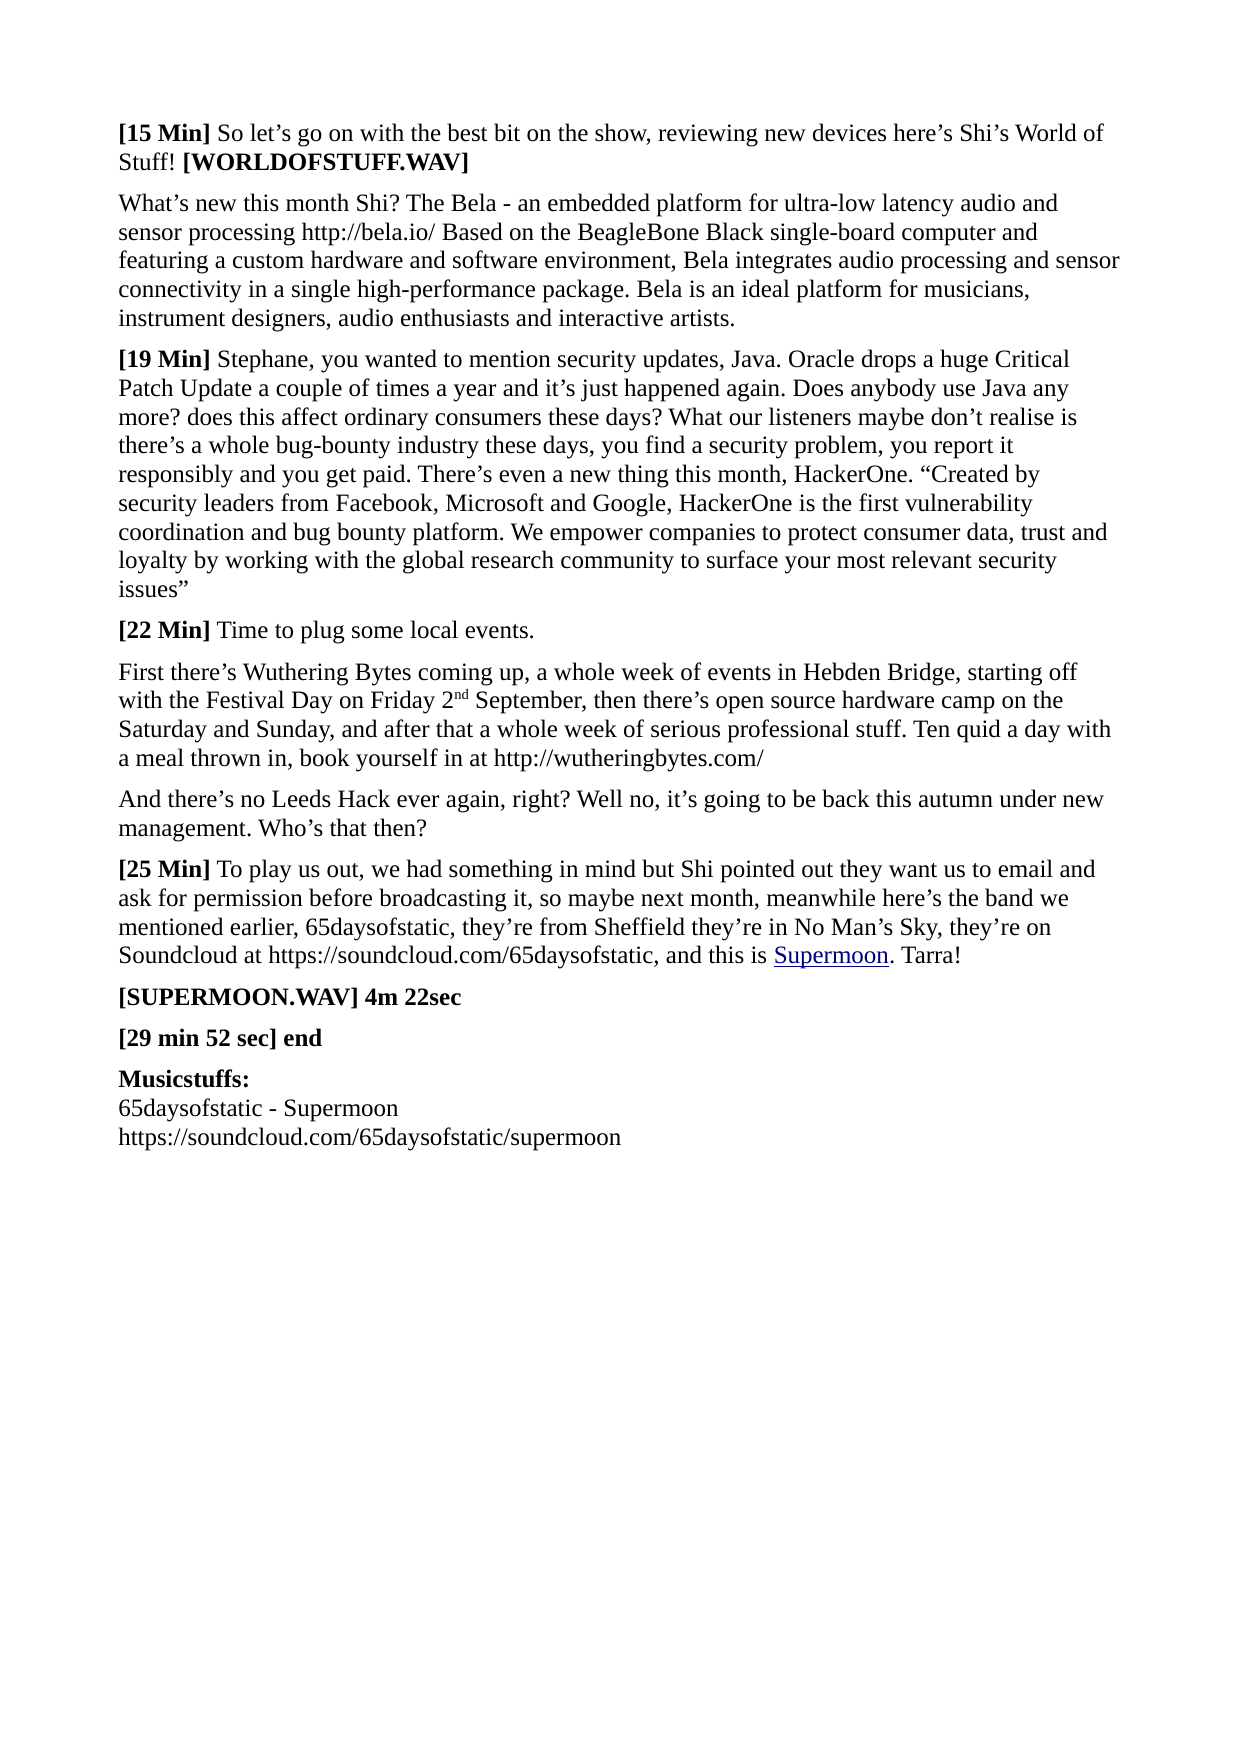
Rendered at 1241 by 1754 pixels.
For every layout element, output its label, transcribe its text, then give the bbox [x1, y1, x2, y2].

text [SUPERMOON.WAV] 4m 22sec [118, 982, 1122, 1011]
text [22 Min] Time to plug some local events. [118, 616, 1122, 644]
text [25 Min] To play us out, we had something in mind but Shi pointed out they want us to email and ask for permission before broadcasting it, so maybe next month, meanwhile here’s the band we mentioned earlier, 65daysofstatic, they’re from Sheffield they’re in No Man’s Sky, they’re on Soundcloud at https://soundcloud.com/65daysofstatic, and this is Supermoon. Tarra! [118, 854, 1122, 969]
text What’s new this month Shi? The Bela - an embedded platform for ultra-low latency audio and sensor processing http://bela.io/ Based on the BeagleBone Black single-board computer and featuring a custom hardware and software environment, Bela integrates audio processing and sensor connectivity in a single high-performance package. Bela is an ideal platform for musicians, instrument designers, audio enthusiasts and interactive artists. [118, 188, 1122, 332]
text [29 min 52 sec] end [118, 1023, 1122, 1052]
text [19 Min] Stephane, you wanted to mention security updates, Java. Oracle drops a huge Critical Patch Update a couple of times a year and it’s just happened again. Does anybody use Java any more? does this affect ordinary consumers these days? What our listeners maybe don’t realise is there’s a whole bug-bounty industry these days, you find a security problem, you report it responsibly and you get paid. There’s even a new thing this month, HackerOne. “Created by security leaders from Facebook, Microsoft and Google, HackerOne is the first vulnerability coordination and bug bounty platform. We empower companies to protect consumer data, trust and loyalty by working with the global research community to surface your most relevant security issues” [118, 344, 1122, 603]
text First there’s Wuthering Bytes coming up, a whole week of events in Hebden Bridge, starting off with the Festival Day on Friday 2nd September, then there’s open source hardware camp on the Saturday and Sunday, and after that a whole week of serious professional stuff. Ten quid a day with a meal thrown in, book yourself in at http://wutheringbytes.com/ [118, 657, 1122, 772]
text [15 Min] So let’s go on with the best bit on the show, reviewing new devices here’s Shi’s World of Stuff! [WORLDOFSTUFF.WAV] [118, 118, 1122, 176]
text Musicstuffs: 65daysofstatic - Supermoon https://soundcloud.com/65daysofstatic/supermoon [118, 1064, 1122, 1151]
text And there’s no Leeds Hack ever again, right? Well no, it’s going to be back this autumn under new management. Who’s that then? [118, 784, 1122, 842]
